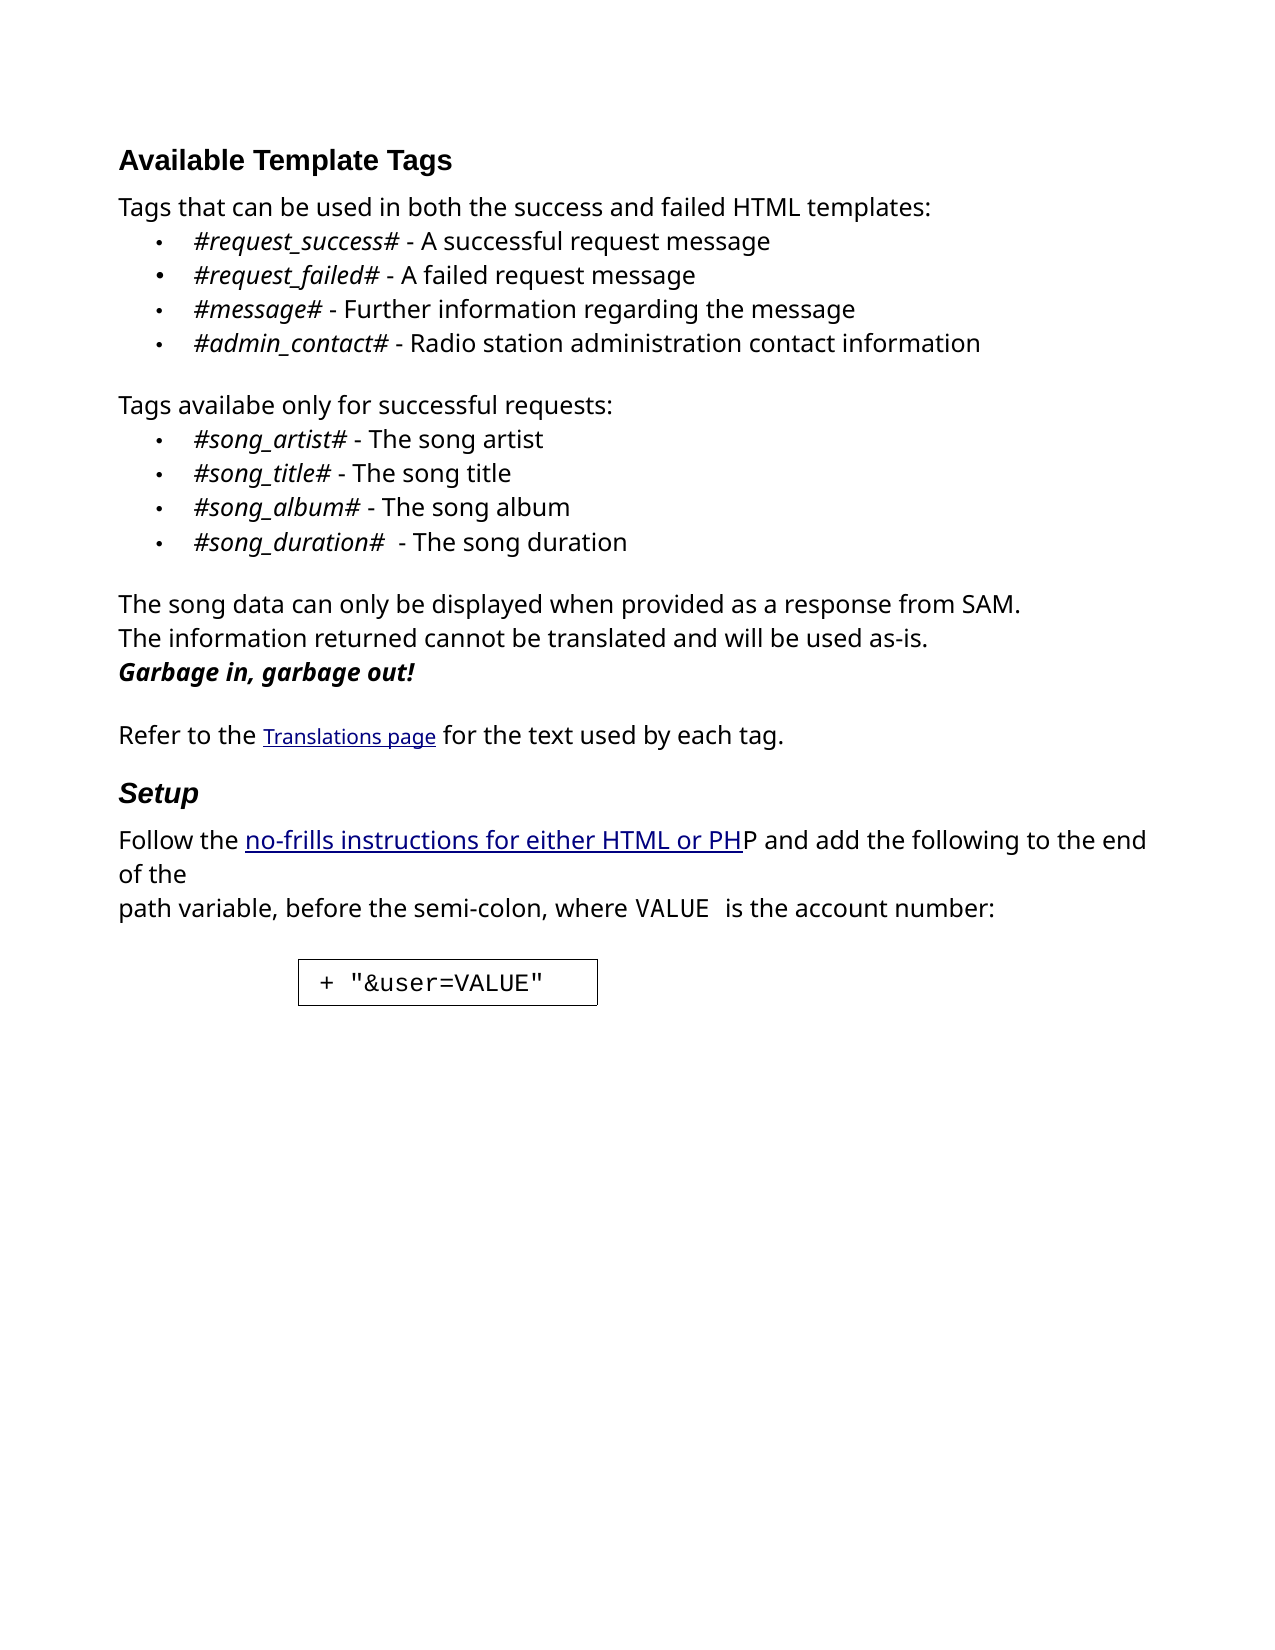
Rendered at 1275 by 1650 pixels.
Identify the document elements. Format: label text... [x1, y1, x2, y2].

list #song_title# - The song title [156, 456, 1157, 490]
text path variable, before the semi-colon, where VALUE is the account number: [118, 891, 1157, 924]
subtitle Available Template Tags [118, 143, 1157, 177]
list #request_success# - A successful request message [156, 223, 1157, 257]
subtitle Setup [118, 776, 1157, 810]
list #request_failed# - A failed request message [156, 257, 1157, 291]
list #song_duration# - The song duration [156, 524, 1157, 558]
table_header + "&user=VALUE" [299, 960, 597, 1004]
text Garbage in, garbage out! [118, 655, 1157, 689]
text The song data can only be displayed when provided as a response from SAM. [118, 587, 1157, 621]
text Tags that can be used in both the success and failed HTML templates: [118, 189, 1157, 223]
list #message# - Further information regarding the message [156, 291, 1157, 325]
text Refer to the Translations page for the text used by each tag. [118, 717, 1157, 751]
text Follow the no-frills instructions for either HTML or PHP and add the following to the end of the [118, 822, 1157, 891]
list #song_album# - The song album [156, 490, 1157, 524]
list #song_artist# - The song artist [156, 422, 1157, 456]
text Tags availabe only for successful requests: [118, 388, 1157, 422]
list #admin_contact# - Radio station administration contact information [156, 325, 1157, 359]
text The information returned cannot be translated and will be used as-is. [118, 621, 1157, 655]
